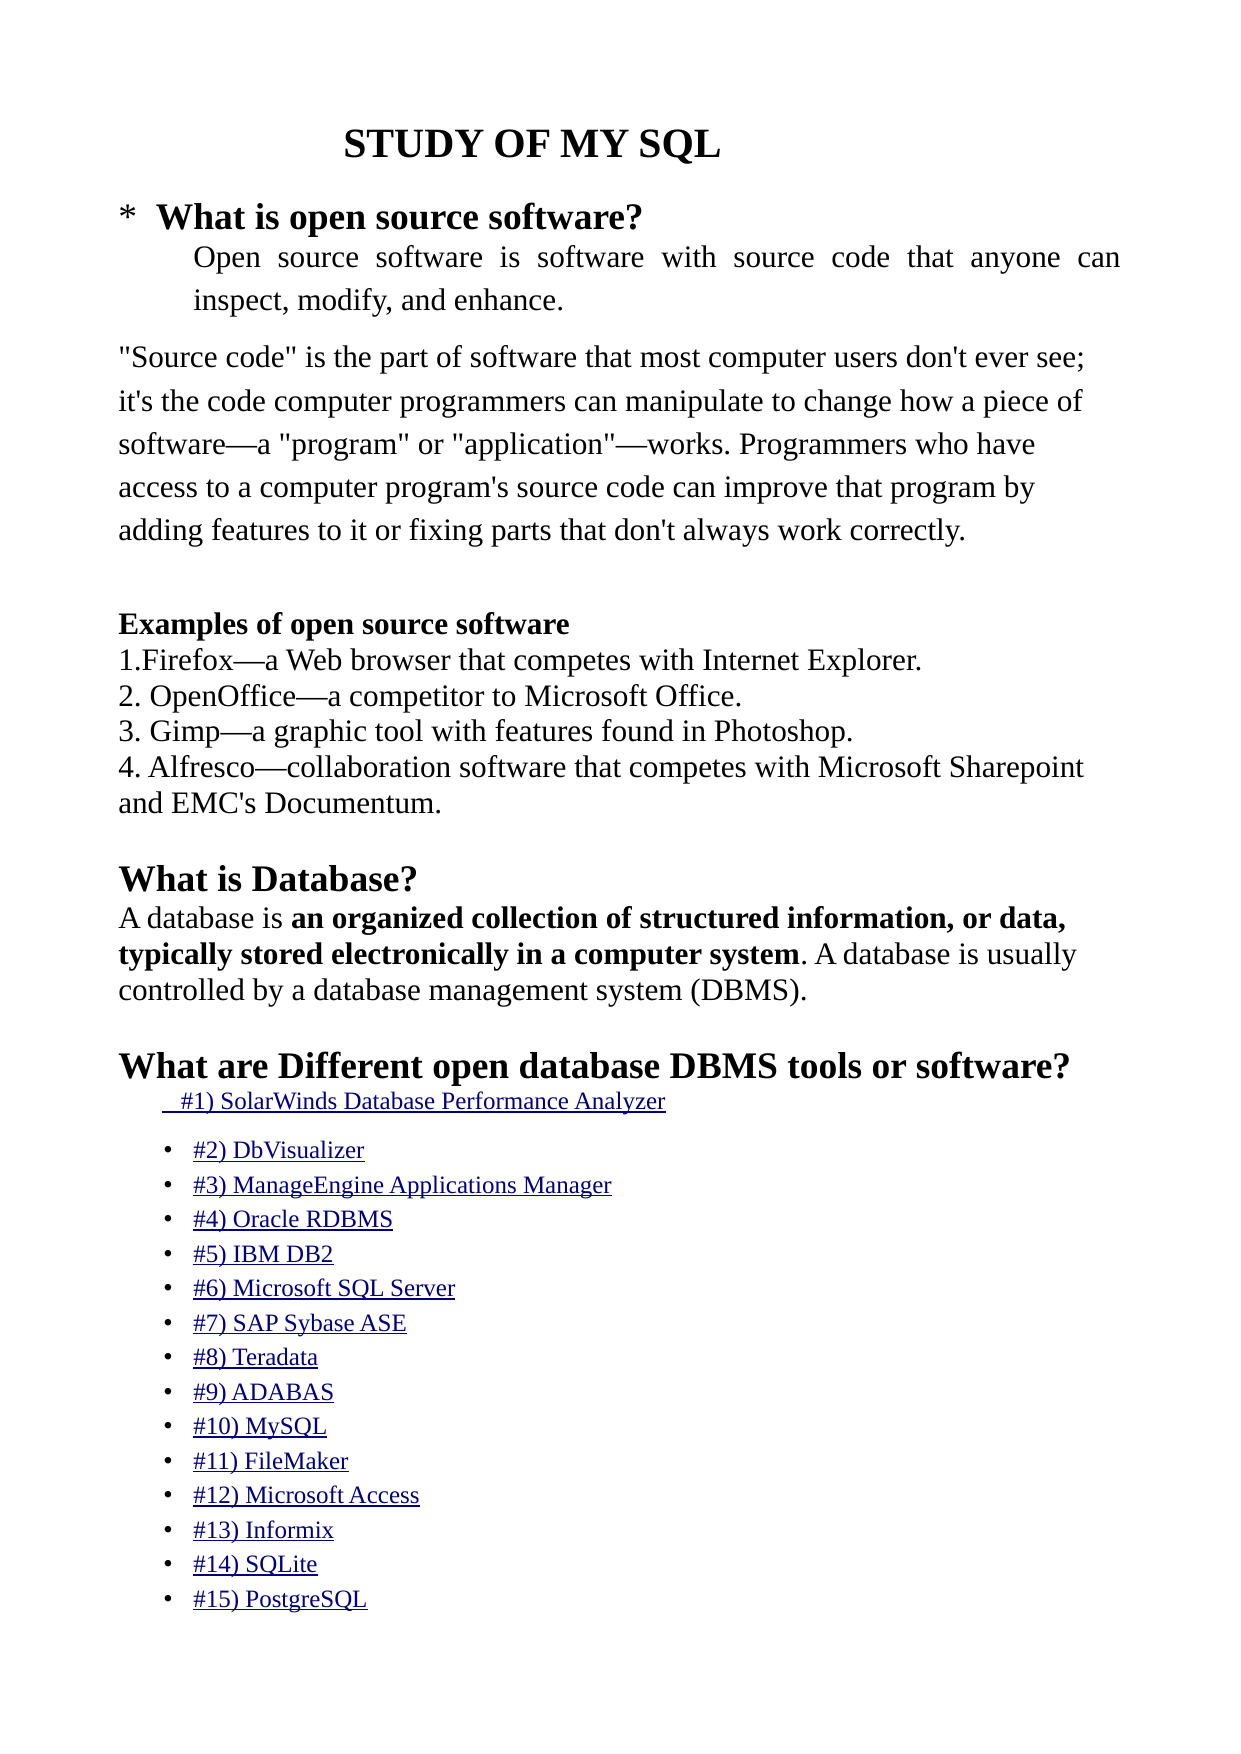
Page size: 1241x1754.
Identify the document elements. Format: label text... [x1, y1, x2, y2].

list #4) Oracle RDBMS [164, 1204, 1122, 1233]
text 2. OpenOffice—a competitor to Microsoft Office. [118, 677, 1122, 713]
list #2) DbVisualizer [164, 1136, 1122, 1164]
list #12) Microsoft Access [164, 1480, 1122, 1509]
text STUDY OF MY SQL [118, 118, 1122, 166]
list #14) SQLite [164, 1549, 1122, 1578]
list Open source software is software with source code that anyone can inspect, modify, and enhance. [156, 238, 1122, 317]
list #10) MySQL [164, 1411, 1122, 1440]
text * What is open source software? [118, 195, 1122, 238]
list #8) Teradata [164, 1342, 1122, 1371]
list #6) Microsoft SQL Server [164, 1273, 1122, 1302]
text A database is an organized collection of structured information, or data, typically stored electronically in a computer system. A database is usually controlled by a database management system (DBMS). [118, 899, 1122, 1007]
text 1.Firefox—a Web browser that competes with Internet Explorer. [118, 641, 1122, 677]
text 3. Gimp—a graphic tool with features found in Photoshop. [118, 713, 1122, 749]
list #15) PostgreSQL [164, 1584, 1122, 1612]
text #1) SolarWinds Database Performance Analyzer [118, 1086, 1122, 1115]
list #9) ADABAS [164, 1377, 1122, 1406]
list #7) SAP Sybase ASE [164, 1308, 1122, 1337]
list #3) ManageEngine Applications Manager [164, 1170, 1122, 1199]
text 4. Alfresco—collaboration software that competes with Microsoft Sharepoint and EMC's Documentum. [118, 749, 1122, 821]
text "Source code" is the part of software that most computer users don't ever see; it's the code computer programmers can manipulate to change how a piece of software—a "program" or "application"—works. Programmers who have access to a computer program's source code can improve that program by adding features to it or fixing parts that don't always work correctly. [118, 339, 1122, 547]
list #13) Informix [164, 1515, 1122, 1543]
text What are Different open database DBMS tools or software? [118, 1043, 1122, 1086]
text Examples of open source software [118, 605, 1122, 641]
text What is Database? [118, 856, 1122, 899]
list #11) FileMaker [164, 1446, 1122, 1474]
list #5) IBM DB2 [164, 1239, 1122, 1268]
